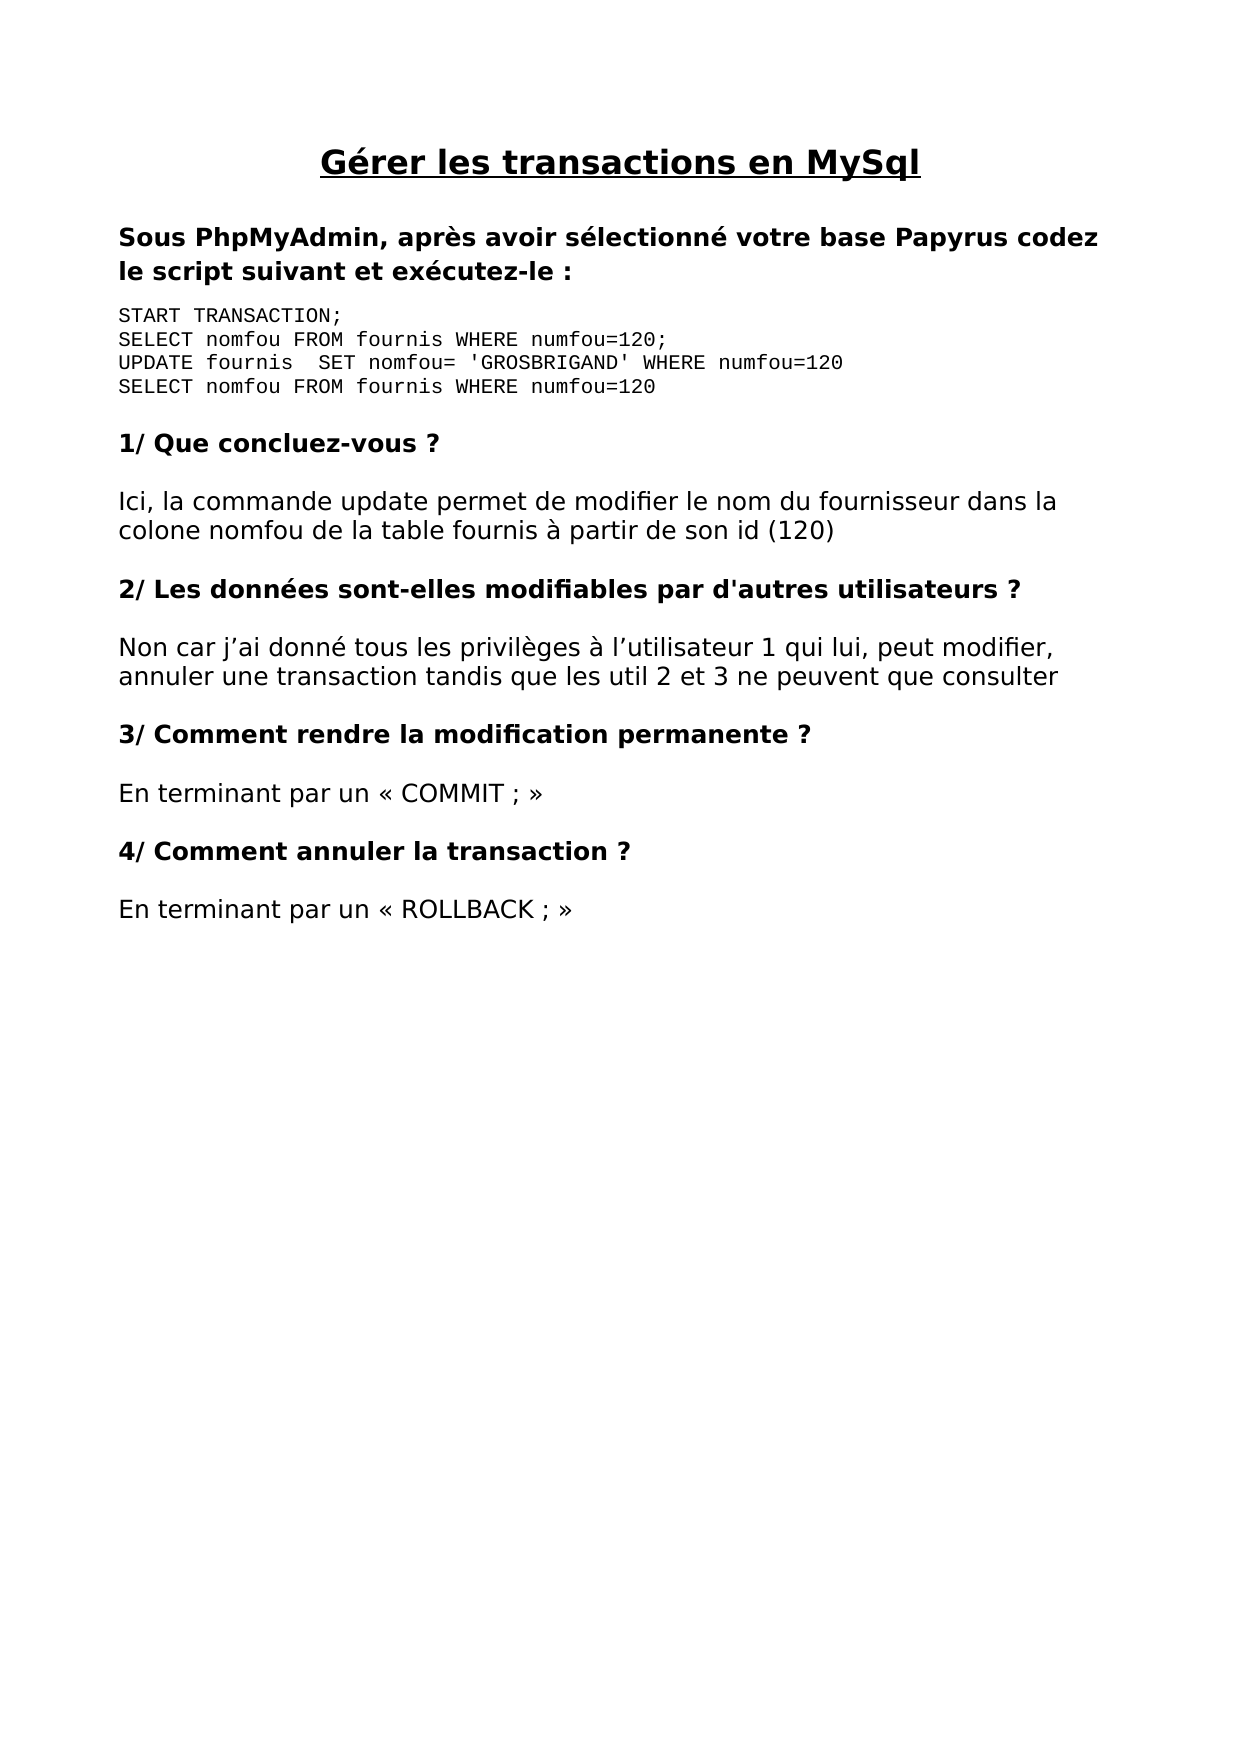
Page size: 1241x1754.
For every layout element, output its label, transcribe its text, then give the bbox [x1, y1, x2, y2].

subtitle Gérer les transactions en MySql [118, 143, 1122, 182]
text SELECT nomfou FROM fournis WHERE numfou=120 [118, 376, 1122, 399]
text Ici, la commande update permet de modifier le nom du fournisseur dans la colone nomfou de la table fournis à partir de son id (120) [118, 487, 1122, 546]
text En terminant par un « ROLLBACK ; » [118, 896, 1122, 925]
text START TRANSACTION; [118, 305, 1122, 328]
text 3/ Comment rendre la modification permanente ? [118, 721, 1122, 750]
text 1/ Que concluez-vous ? [118, 429, 1122, 458]
text En terminant par un « COMMIT ; » [118, 779, 1122, 808]
text UPDATE fournis SET nomfou= 'GROSBRIGAND' WHERE numfou=120 [118, 352, 1122, 376]
text 4/ Comment annuler la transaction ? [118, 837, 1122, 866]
text Sous PhpMyAdmin, après avoir sélectionné votre base Papyrus codez le script suivant et exécutez-le : [118, 223, 1122, 286]
text Non car j’ai donné tous les privilèges à l’utilisateur 1 qui lui, peut modifier, annuler une transaction tandis que les util 2 et 3 ne peuvent que consulter [118, 633, 1122, 691]
text SELECT nomfou FROM fournis WHERE numfou=120; [118, 328, 1122, 352]
text 2/ Les données sont-elles modifiables par d'autres utilisateurs ? [118, 575, 1122, 604]
